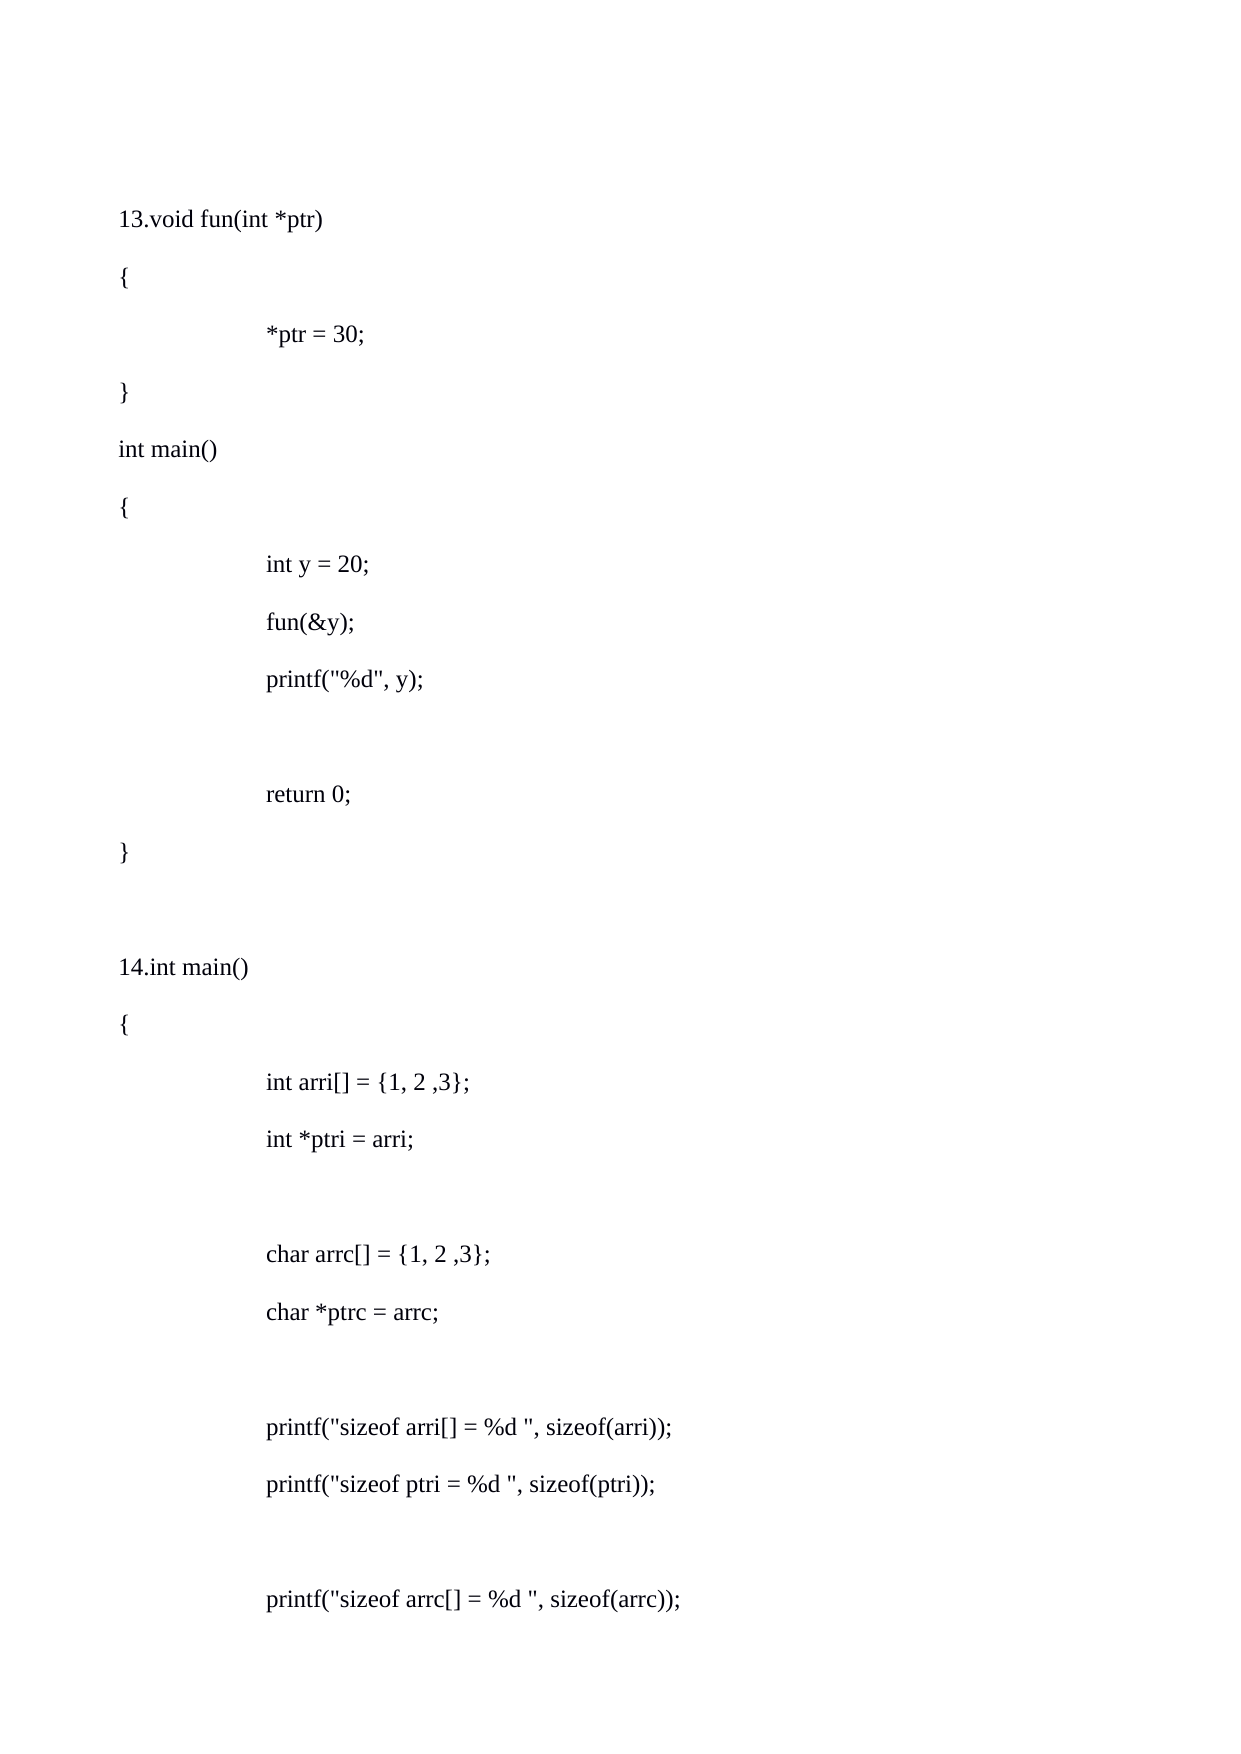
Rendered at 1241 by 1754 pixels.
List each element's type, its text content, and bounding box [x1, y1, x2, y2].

text int y = 20; [118, 549, 1122, 578]
text { [118, 492, 1122, 521]
text int *ptri = arri; [118, 1124, 1122, 1153]
text 14.int main() [118, 952, 1122, 981]
text { [118, 1009, 1122, 1038]
text return 0; [118, 779, 1122, 808]
text { [118, 262, 1122, 291]
text int main() [118, 434, 1122, 463]
text printf("sizeof arrc[] = %d ", sizeof(arrc)); [118, 1584, 1122, 1613]
text printf("sizeof ptri = %d ", sizeof(ptri)); [118, 1469, 1122, 1498]
text char arrc[] = {1, 2 ,3}; [118, 1239, 1122, 1268]
text char *ptrc = arrc; [118, 1297, 1122, 1326]
text int arri[] = {1, 2 ,3}; [118, 1067, 1122, 1096]
text printf("sizeof arri[] = %d ", sizeof(arri)); [118, 1412, 1122, 1441]
text *ptr = 30; [118, 319, 1122, 348]
text fun(&y); [118, 607, 1122, 636]
text printf("%d", y); [118, 664, 1122, 693]
text } [118, 377, 1122, 406]
text } [118, 837, 1122, 866]
text 13.void fun(int *ptr) [118, 204, 1122, 233]
